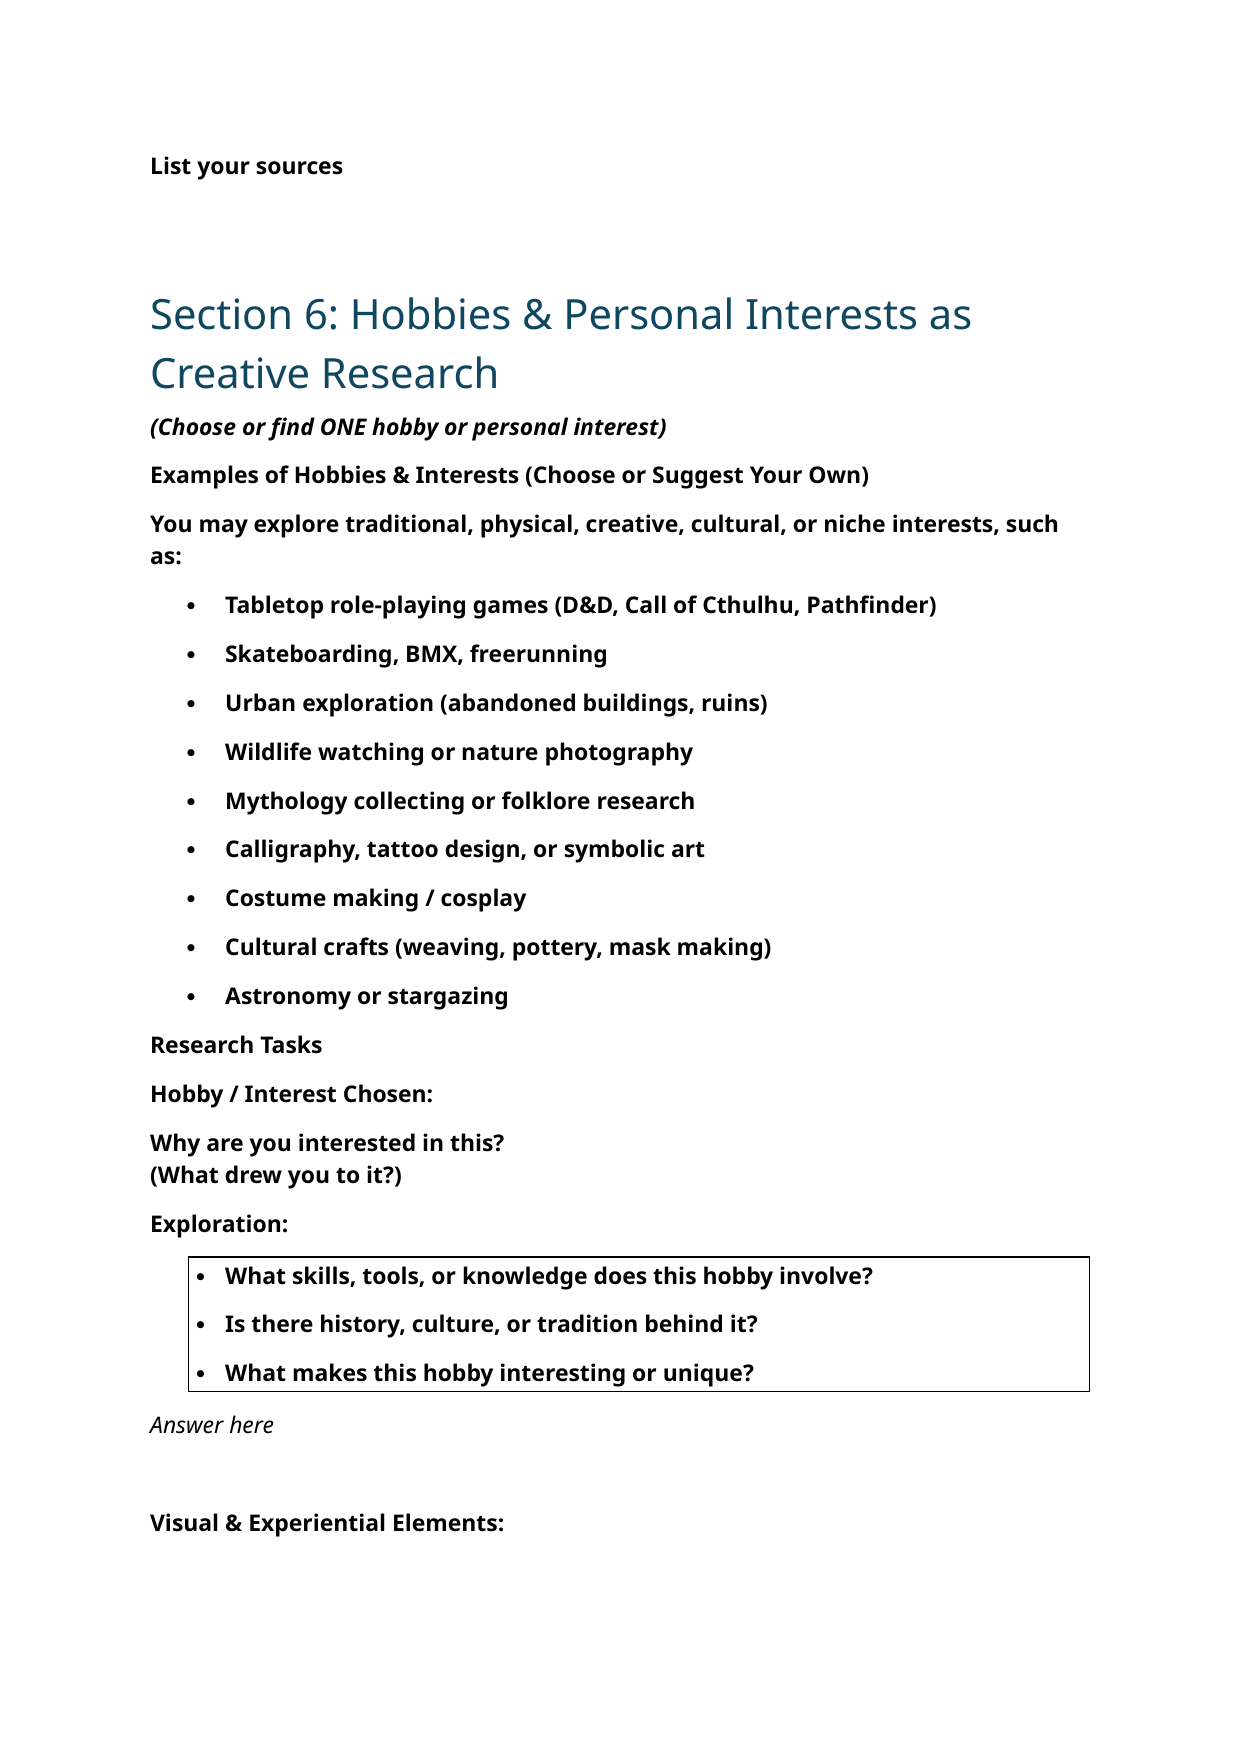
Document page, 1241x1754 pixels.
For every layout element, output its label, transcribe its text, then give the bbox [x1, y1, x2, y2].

list Tabletop role-playing games (D&D, Call of Cthulhu, Pathfinder) [187, 589, 1090, 620]
text Examples of Hobbies & Interests (Choose or Suggest Your Own) [150, 459, 1090, 491]
subtitle Section 6: Hobbies & Personal Interests as Creative Research [150, 285, 1090, 400]
list What makes this hobby interesting or unique? [189, 1354, 1089, 1391]
text Hobby / Interest Chosen: [150, 1078, 1090, 1109]
list Wildlife watching or nature photography [187, 736, 1090, 767]
list What skills, tools, or knowledge does this hobby involve? [189, 1258, 1089, 1291]
list Mythology collecting or folklore research [187, 784, 1090, 816]
text List your sources [150, 150, 1090, 181]
list Calligraphy, tattoo design, or symbolic art [187, 833, 1090, 865]
text Visual & Experiential Elements: [150, 1507, 1090, 1538]
list Astronomy or stargazing [187, 980, 1090, 1011]
text Exploration: [150, 1208, 1090, 1239]
text Answer here [150, 1409, 1090, 1441]
text Research Tasks [150, 1029, 1090, 1060]
list Costume making / cosplay [187, 882, 1090, 913]
text Why are you interested in this? (What drew you to it?) [150, 1127, 1090, 1190]
list Is there history, culture, or tradition behind it? [189, 1305, 1089, 1340]
list Skateboarding, BMX, freerunning [187, 638, 1090, 669]
list Urban exploration (abandoned buildings, ruins) [187, 687, 1090, 718]
text (Choose or find ONE hobby or personal interest) [150, 410, 1090, 442]
list Cultural crafts (weaving, pottery, mask making) [187, 931, 1090, 962]
text You may explore traditional, physical, creative, cultural, or niche interests, such as: [150, 508, 1090, 572]
